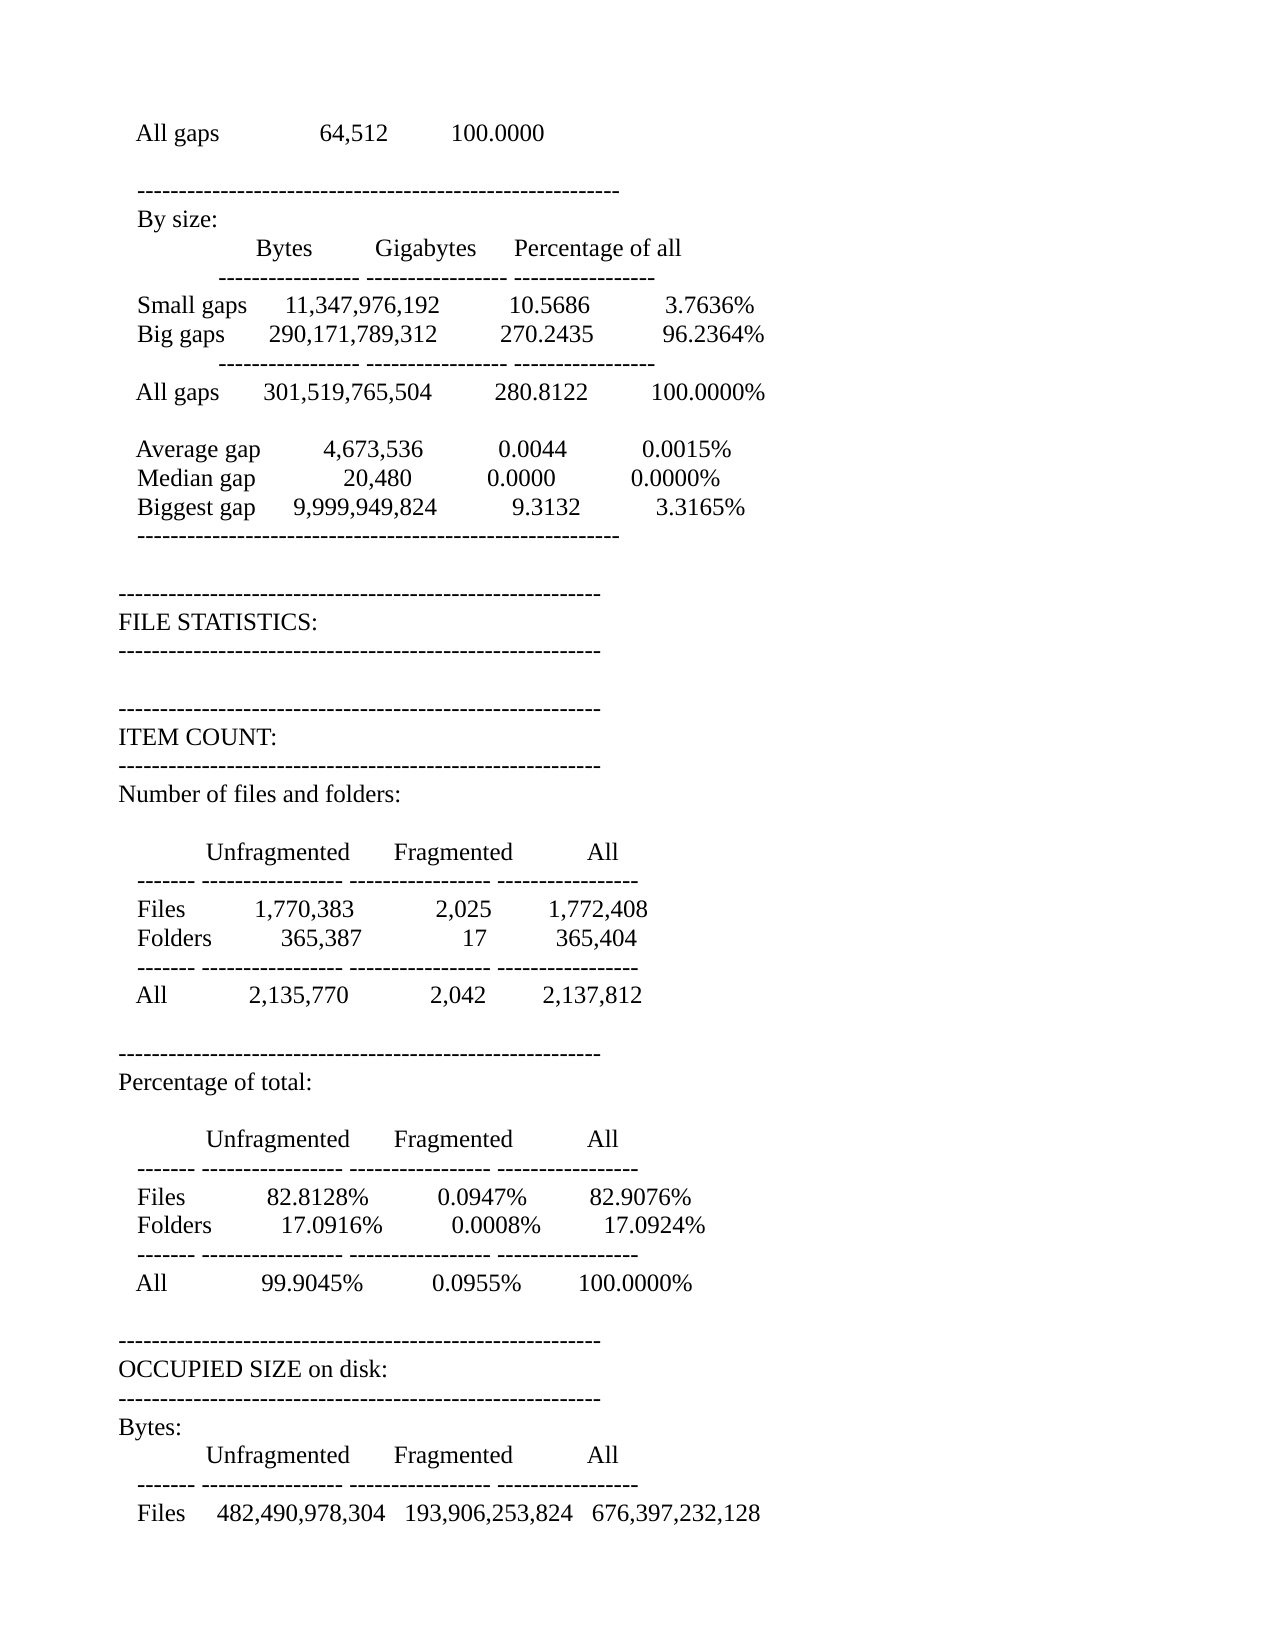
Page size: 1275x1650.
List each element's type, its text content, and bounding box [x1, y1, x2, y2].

text ---------------------------------------------------------- [118, 1038, 1157, 1067]
text Bytes Gigabytes Percentage of all [118, 233, 1157, 262]
text ------- ----------------- ----------------- ----------------- [118, 866, 1157, 894]
text ------- ----------------- ----------------- ----------------- [118, 1153, 1157, 1182]
text Files 482,490,978,304 193,906,253,824 676,397,232,128 [118, 1498, 1157, 1527]
text ------- ----------------- ----------------- ----------------- [118, 952, 1157, 981]
text Folders 17.0916% 0.0008% 17.0924% [118, 1211, 1157, 1239]
text ------- ----------------- ----------------- ----------------- [118, 1239, 1157, 1268]
text Bytes: [118, 1412, 1157, 1441]
text Big gaps 290,171,789,312 270.2435 96.2364% [118, 319, 1157, 348]
text All 2,135,770 2,042 2,137,812 [118, 981, 1157, 1009]
text FILE STATISTICS: [118, 607, 1157, 636]
text Small gaps 11,347,976,192 10.5686 3.7636% [118, 291, 1157, 319]
text Number of files and folders: [118, 779, 1157, 808]
text Median gap 20,480 0.0000 0.0000% [118, 463, 1157, 492]
text ------- ----------------- ----------------- ----------------- [118, 1469, 1157, 1498]
text ---------------------------------------------------------- [118, 521, 1157, 549]
text Percentage of total: [118, 1067, 1157, 1096]
text ---------------------------------------------------------- [118, 578, 1157, 607]
text By size: [118, 204, 1157, 233]
text OCCUPIED SIZE on disk: [118, 1354, 1157, 1383]
text Unfragmented Fragmented All [118, 1124, 1157, 1153]
text Unfragmented Fragmented All [118, 1441, 1157, 1469]
text Folders 365,387 17 365,404 [118, 923, 1157, 952]
text ---------------------------------------------------------- [118, 636, 1157, 664]
text All gaps 64,512 100.0000 [118, 118, 1157, 147]
text Files 1,770,383 2,025 1,772,408 [118, 894, 1157, 923]
text Files 82.8128% 0.0947% 82.9076% [118, 1182, 1157, 1211]
text Average gap 4,673,536 0.0044 0.0015% [118, 434, 1157, 463]
text Unfragmented Fragmented All [118, 837, 1157, 866]
text All 99.9045% 0.0955% 100.0000% [118, 1268, 1157, 1297]
text ---------------------------------------------------------- [118, 693, 1157, 722]
text All gaps 301,519,765,504 280.8122 100.0000% [118, 377, 1157, 406]
text ----------------- ----------------- ----------------- [118, 348, 1157, 377]
text ---------------------------------------------------------- [118, 1326, 1157, 1354]
text ITEM COUNT: [118, 722, 1157, 751]
text ----------------- ----------------- ----------------- [118, 262, 1157, 291]
text Biggest gap 9,999,949,824 9.3132 3.3165% [118, 492, 1157, 521]
text ---------------------------------------------------------- [118, 751, 1157, 779]
text ---------------------------------------------------------- [118, 176, 1157, 204]
text ---------------------------------------------------------- [118, 1383, 1157, 1412]
